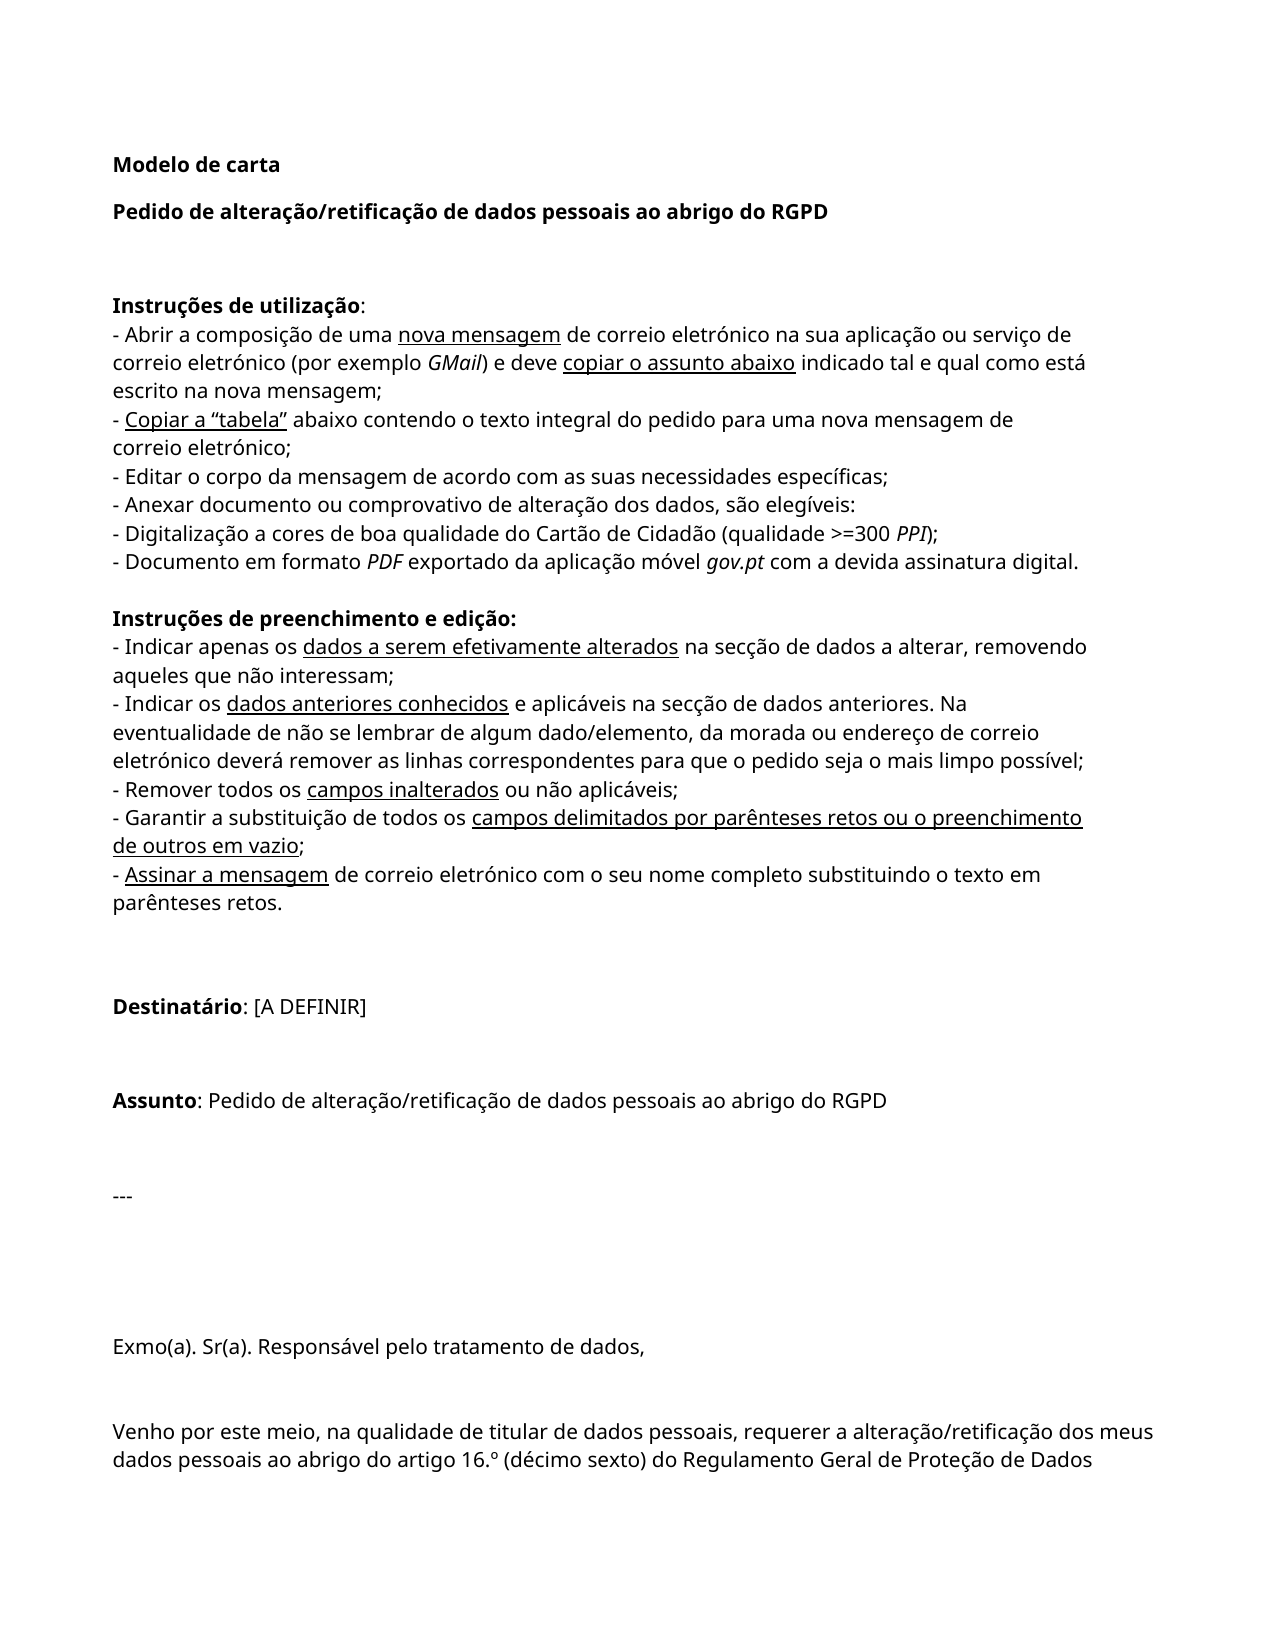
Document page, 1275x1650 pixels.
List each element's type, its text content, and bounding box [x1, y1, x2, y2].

text Pedido de alteração/retificação de dados pessoais ao abrigo do RGPD [112, 197, 1162, 226]
table_header Instruções de utilização: - Abrir a composição de uma nova mensagem de correio eletrónico na sua aplicação ou serviço de correio eletrónico (por exemplo GMail) e deve copiar o assunto abaixo indicado tal e qual como está escrito na nova mensagem; - Copiar a “tabela” abaixo contendo o texto integral do pedido para uma nova mensagem de correio eletrónico; - Editar o corpo da mensagem de acordo com as suas necessidades específicas; - Anexar documento ou comprovativo de alteração dos dados, são elegíveis: - Digitalização a cores de boa qualidade do Cartão de Cidadão (qualidade >=300 PPI); - Documento em formato PDF exportado da aplicação móvel gov.pt com a devida assinatura digital. Instruções de preenchimento e edição: - Indicar apenas os dados a serem efetivamente alterados na secção de dados a alterar, removendo aqueles que não interessam; - Indicar os dados anteriores conhecidos e aplicáveis na secção de dados anteriores. Na eventualidade de não se lembrar de algum dado/elemento, da morada ou endereço de correio eletrónico deverá remover as linhas correspondentes para que o pedido seja o mais limpo possível; - Remover todos os campos inalterados ou não aplicáveis; - Garantir a substituição de todos os campos delimitados por parênteses retos ou o preenchimento de outros em vazio; - Assinar a mensagem de correio eletrónico com o seu nome completo substituindo o texto em parênteses retos. [113, 291, 1087, 917]
table_cell [113, 917, 1087, 945]
text Assunto: Pedido de alteração/retificação de dados pessoais ao abrigo do RGPD [112, 1087, 1162, 1115]
text --- [112, 1181, 1162, 1209]
table_header [113, 1275, 1162, 1303]
table_cell Exmo(a). Sr(a). Responsável pelo tratamento de dados, Venho por este meio, na qualidade de titular de dados pessoais, requerer a alteração/retificação dos meus dados pessoais ao abrigo do artigo 16.º (décimo sexto) do Regulamento Geral de Proteção de Dados [113, 1303, 1162, 1474]
text Modelo de carta [112, 150, 1162, 178]
text Destinatário: [A DEFINIR] [112, 992, 1162, 1021]
